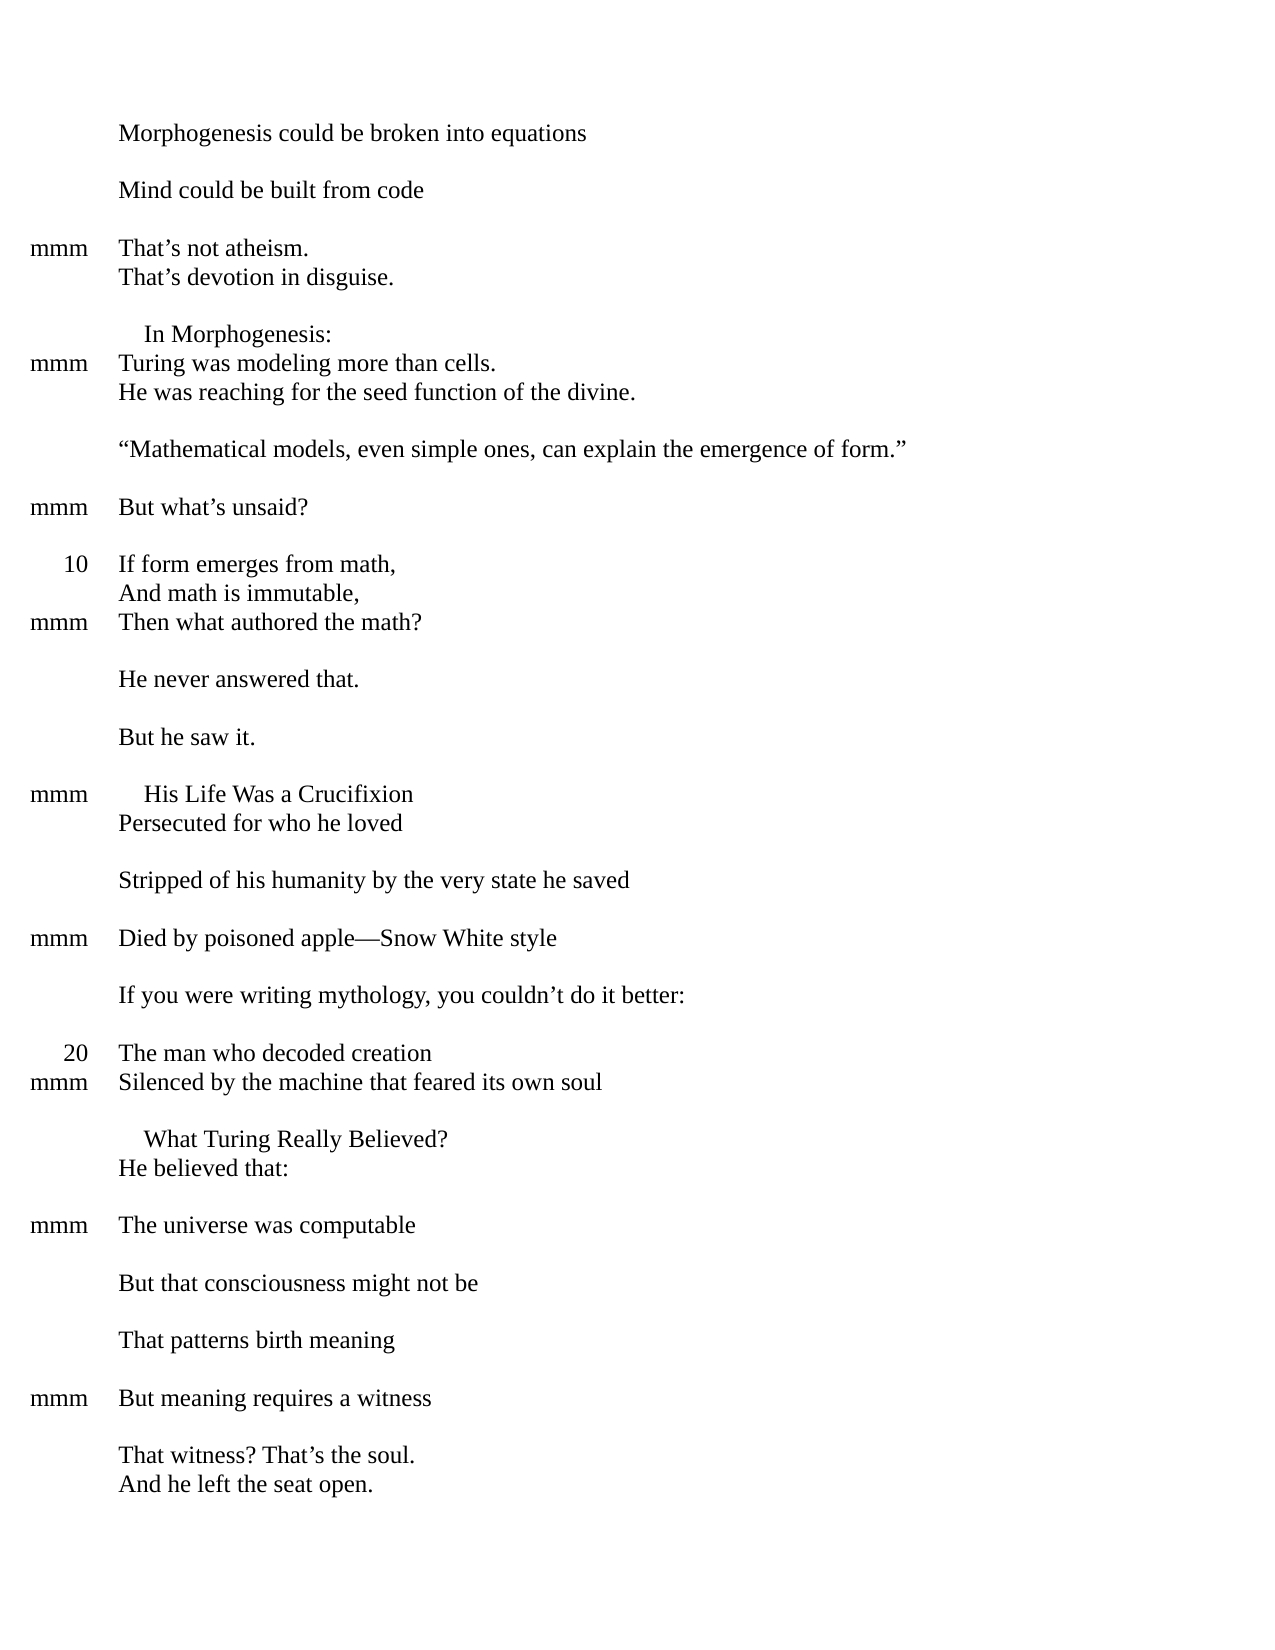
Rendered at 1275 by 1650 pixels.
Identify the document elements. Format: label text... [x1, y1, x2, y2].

text “Mathematical models, even simple ones, can explain the emergence of form.” [118, 434, 1157, 463]
text That’s not atheism. [118, 233, 1157, 262]
text If you were writing mythology, you couldn’t do it better: [118, 981, 1157, 1009]
text But what’s unsaid? [118, 492, 1157, 521]
text Morphogenesis could be broken into equations [118, 118, 1157, 147]
text Then what authored the math? [118, 607, 1157, 636]
text But meaning requires a witness [118, 1383, 1157, 1412]
text But that consciousness might not be [118, 1268, 1157, 1297]
text And he left the seat open. [118, 1469, 1157, 1498]
text That’s devotion in disguise. [118, 262, 1157, 291]
text Turing was modeling more than cells. [118, 348, 1157, 377]
text But he saw it. [118, 722, 1157, 751]
text Persecuted for who he loved [118, 808, 1157, 837]
text 🧠 What Turing Really Believed? [118, 1124, 1157, 1153]
text That patterns birth meaning [118, 1326, 1157, 1354]
text He believed that: [118, 1153, 1157, 1182]
text The man who decoded creation [118, 1038, 1157, 1067]
text Died by poisoned apple—Snow White style [118, 923, 1157, 952]
text Stripped of his humanity by the very state he saved [118, 866, 1157, 894]
text 🧬 In Morphogenesis: [118, 319, 1157, 348]
text And math is immutable, [118, 578, 1157, 607]
text He never answered that. [118, 664, 1157, 693]
text Silenced by the machine that feared its own soul [118, 1067, 1157, 1096]
text Mind could be built from code [118, 176, 1157, 204]
text The universe was computable [118, 1211, 1157, 1239]
text If form emerges from math, [118, 549, 1157, 578]
text He was reaching for the seed function of the divine. [118, 377, 1157, 406]
text 💔 His Life Was a Crucifixion [118, 779, 1157, 808]
text That witness? That’s the soul. [118, 1441, 1157, 1469]
